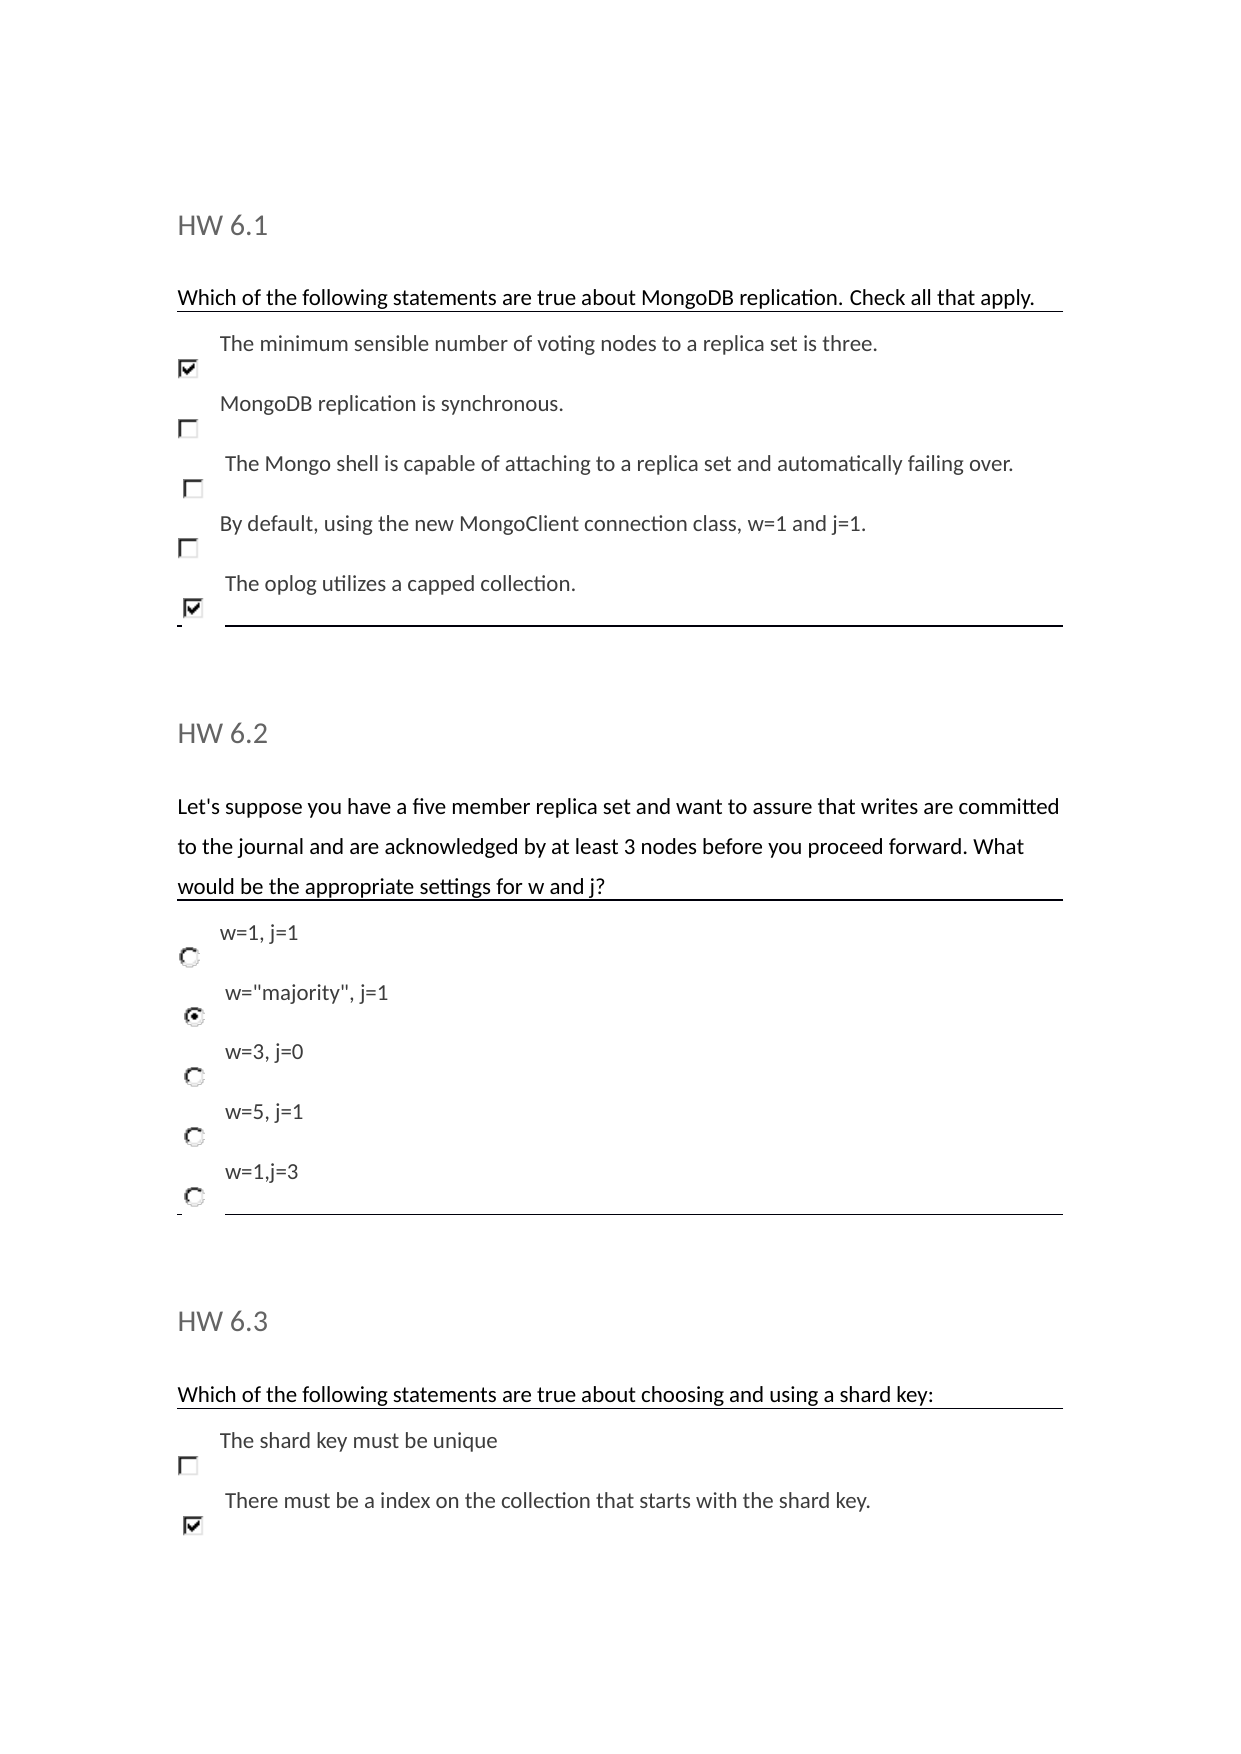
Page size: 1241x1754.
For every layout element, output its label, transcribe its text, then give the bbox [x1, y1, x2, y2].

text By default, using the new MongoClient connection class, w=1 and j=1. [177, 509, 1063, 569]
text w="majority", j=1 [177, 978, 1063, 1037]
subtitle HW 6.1 [177, 206, 1063, 242]
text The oplog utilizes a capped collection. [177, 569, 1063, 625]
subtitle HW 6.3 [177, 1302, 1063, 1339]
text MongoDB replication is synchronous. [177, 389, 1063, 449]
text w=3, j=0 [177, 1037, 1063, 1097]
text Let's suppose you have a five member replica set and want to assure that writes are committed to the journal and are acknowledged by at least 3 nodes before you proceed forward. What would be the appropriate settings for w and j? [177, 780, 1063, 899]
text w=1, j=1 [177, 918, 1063, 978]
text The shard key must be unique [177, 1426, 1063, 1486]
text w=1,j=3 [177, 1157, 1063, 1214]
text The minimum sensible number of voting nodes to a replica set is three. [177, 329, 1063, 389]
subtitle HW 6.2 [177, 714, 1063, 751]
text Which of the following statements are true about choosing and using a shard key: [177, 1368, 1063, 1408]
text Which of the following statements are true about MongoDB replication. Check all that apply. [177, 272, 1063, 311]
text There must be a index on the collection that starts with the shard key. [177, 1486, 1063, 1546]
text The Mongo shell is capable of attaching to a replica set and automatically failing over. [177, 449, 1063, 509]
text w=5, j=1 [177, 1097, 1063, 1157]
